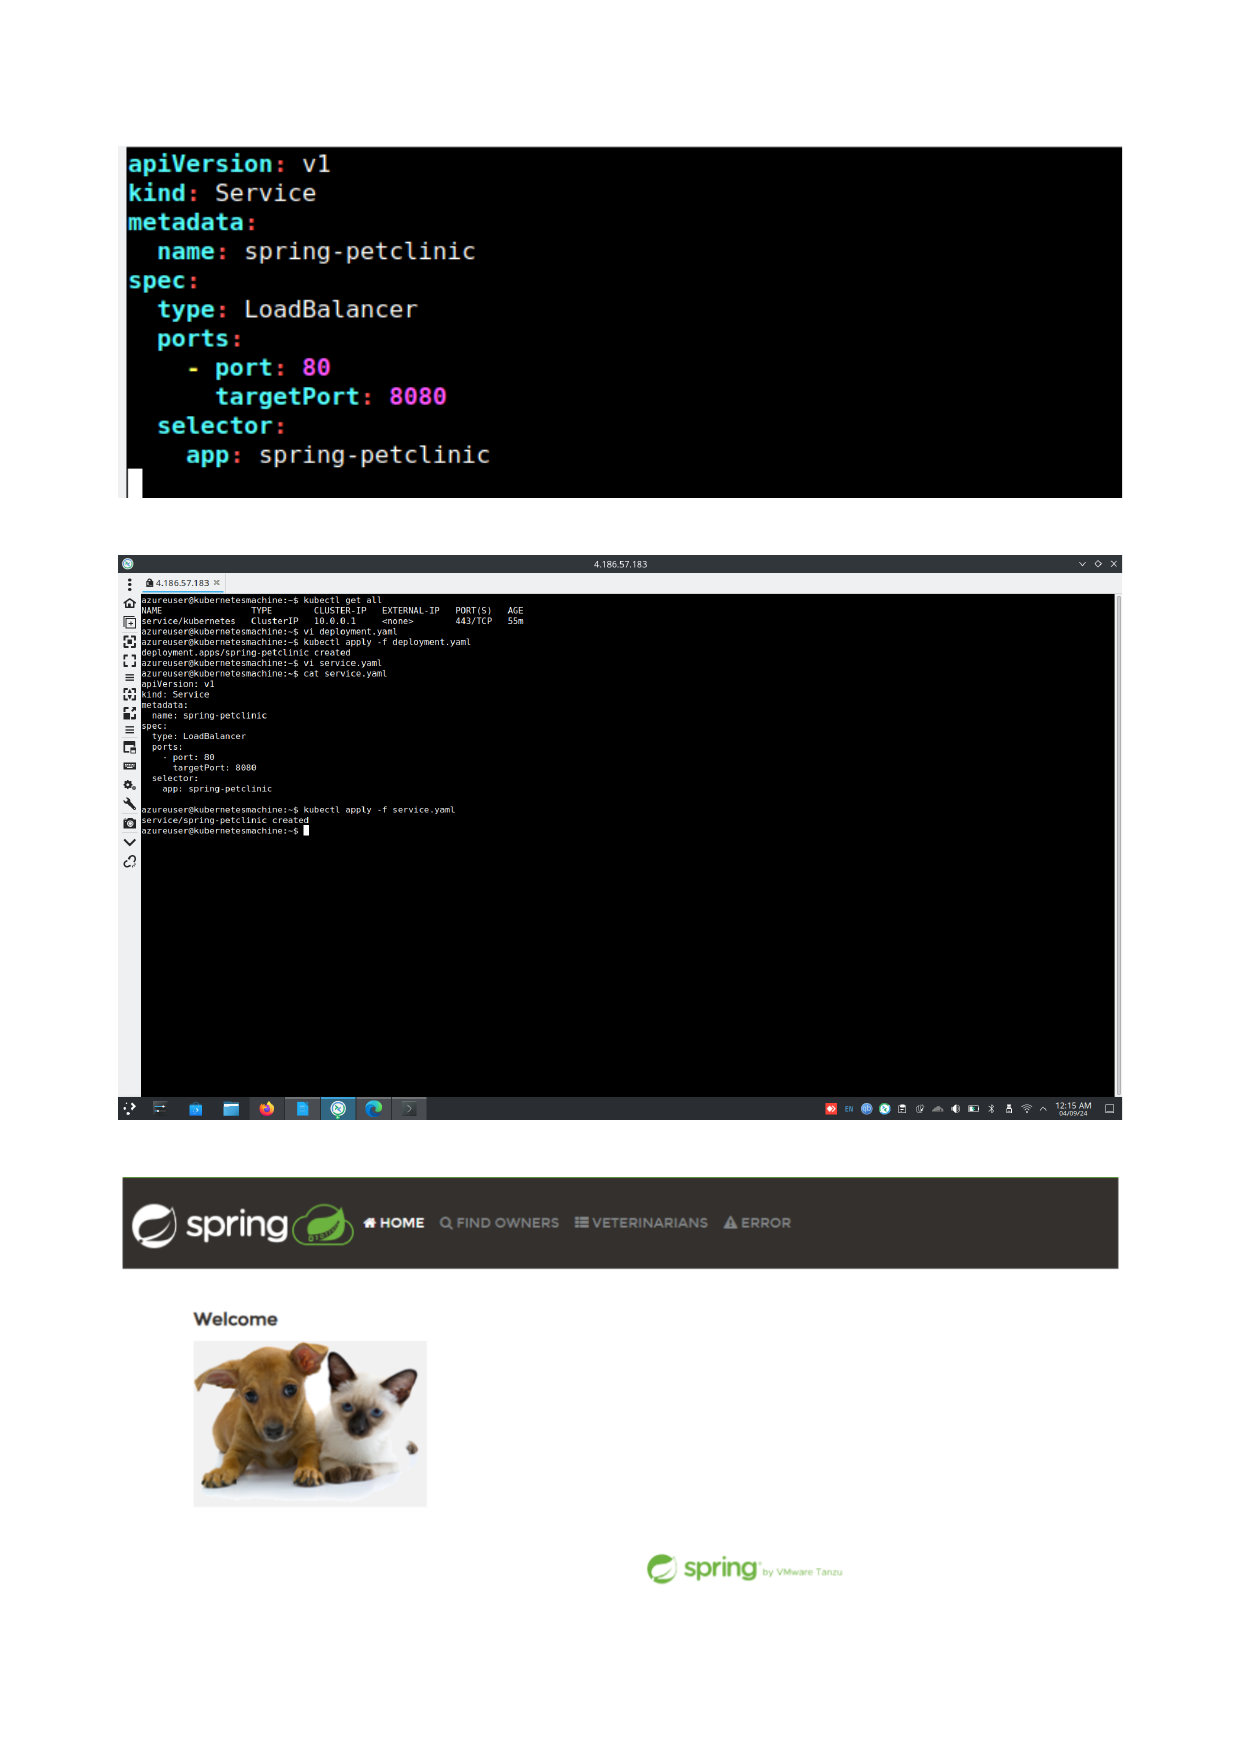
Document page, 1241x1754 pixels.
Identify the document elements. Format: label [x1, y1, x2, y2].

picture [118, 146, 1123, 498]
picture [118, 555, 1123, 1120]
picture [118, 1177, 1123, 1606]
